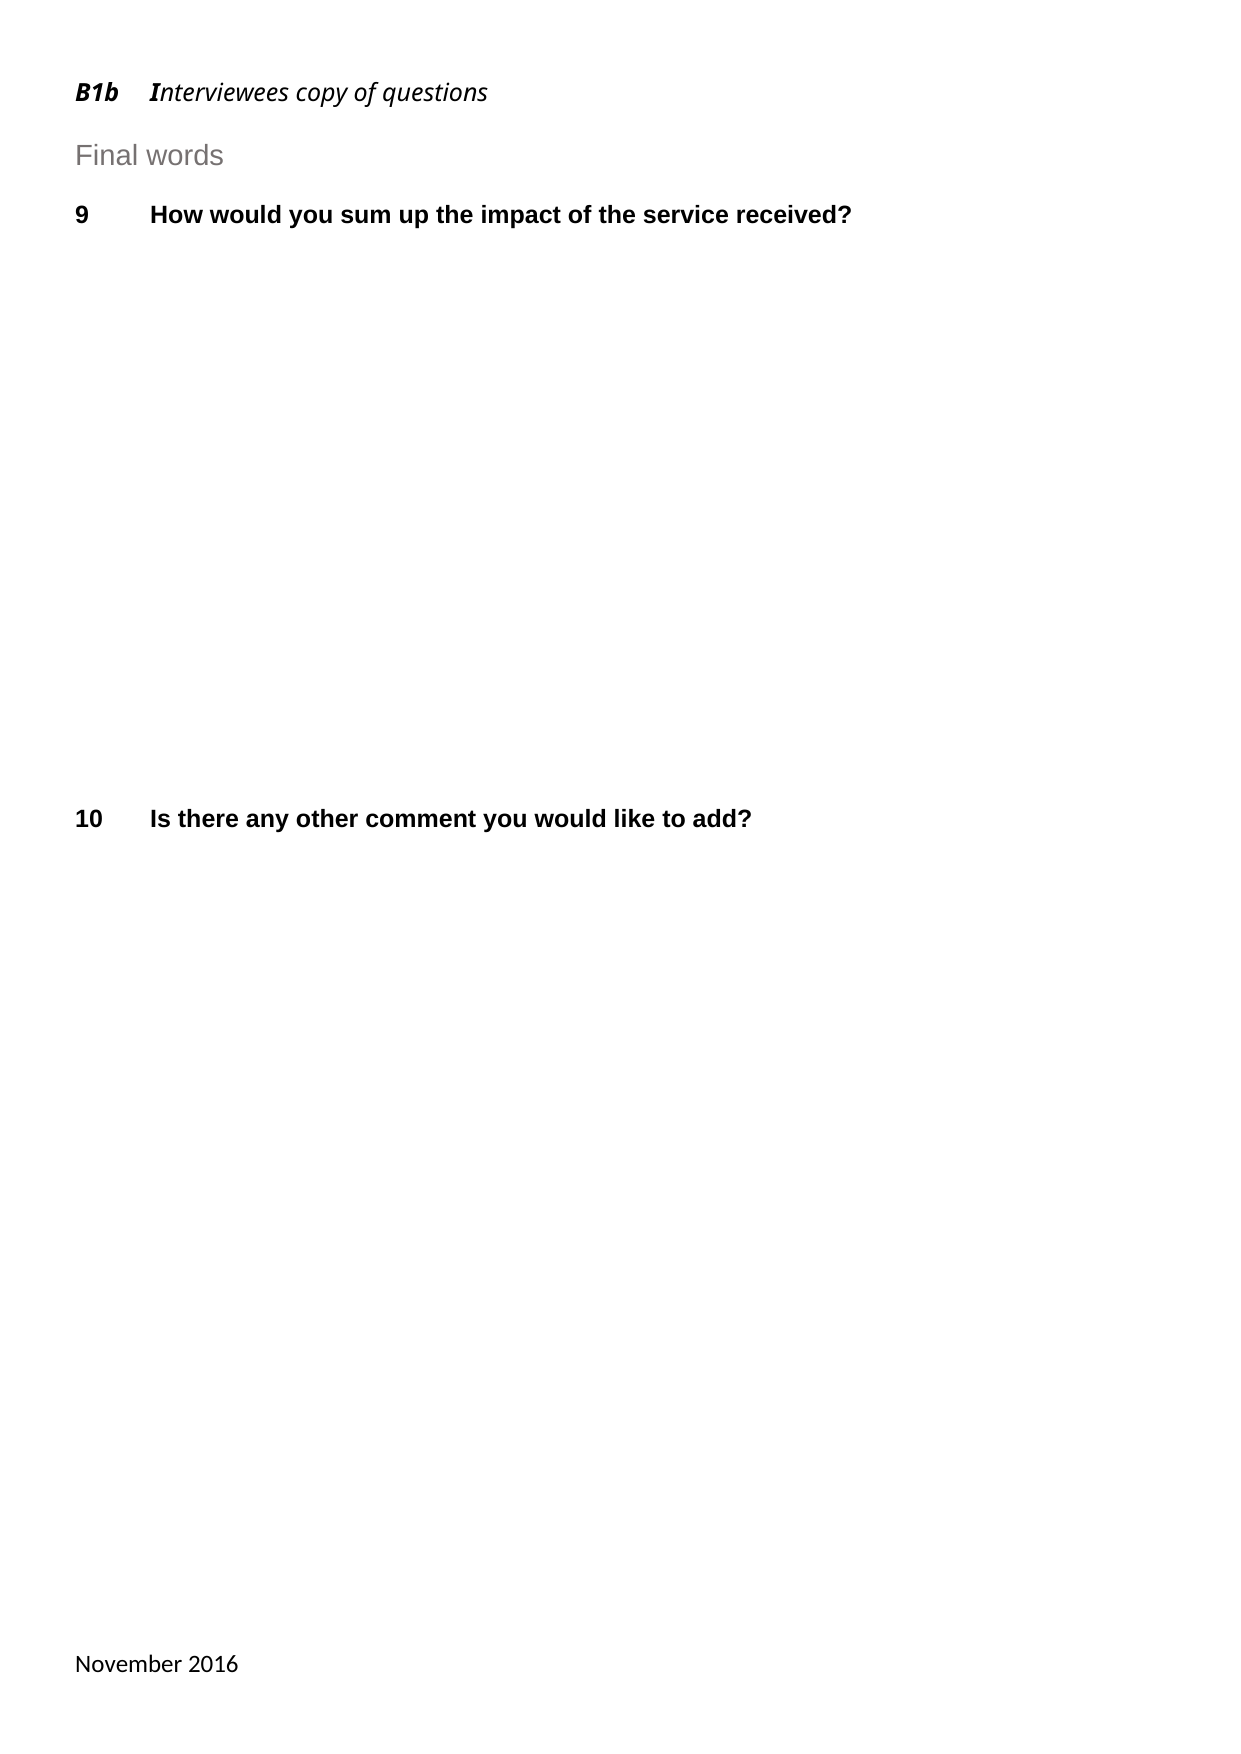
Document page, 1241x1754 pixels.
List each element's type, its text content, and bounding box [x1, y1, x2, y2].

text 9 How would you sum up the impact of the service received? [75, 200, 1165, 229]
text Final words [75, 138, 1165, 171]
text 10 Is there any other comment you would like to add? [75, 804, 1165, 833]
